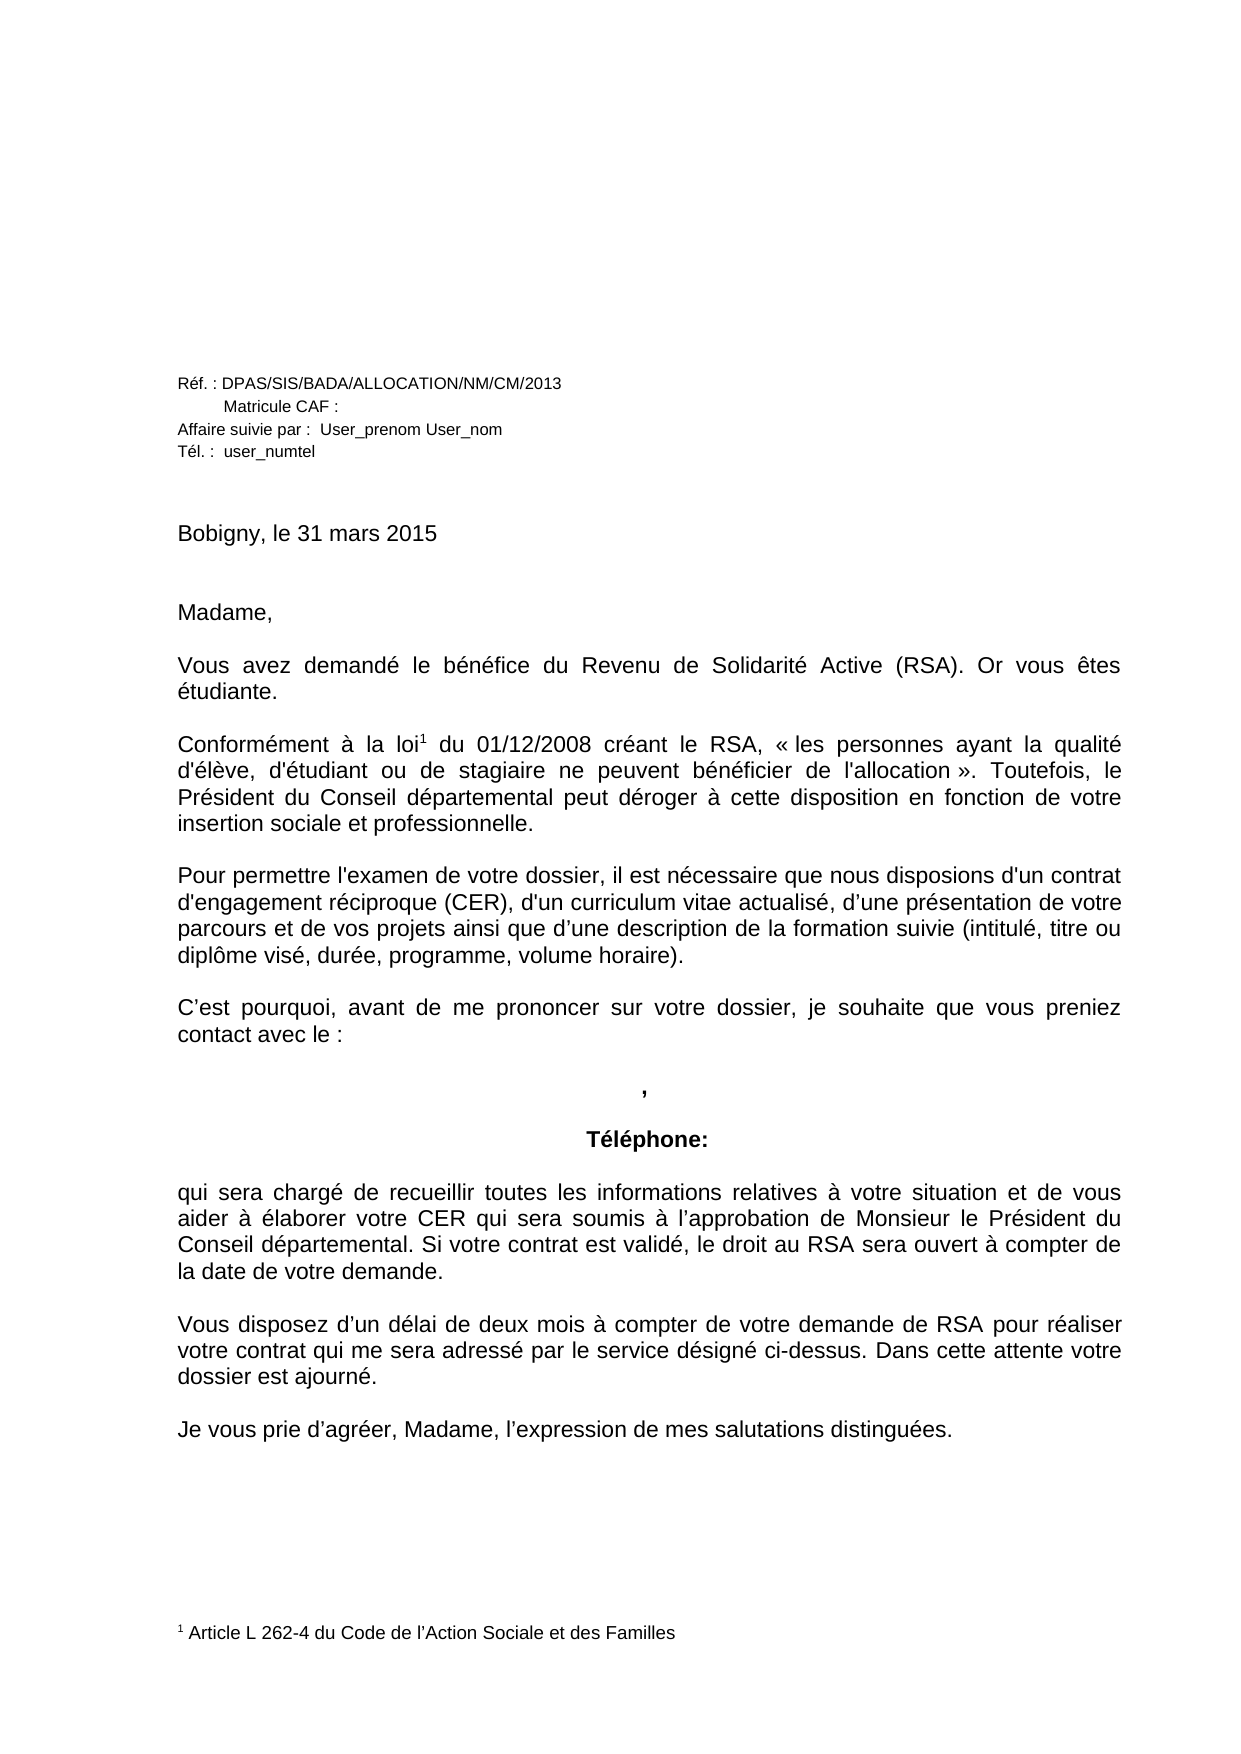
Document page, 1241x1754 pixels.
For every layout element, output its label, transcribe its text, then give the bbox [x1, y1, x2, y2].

table_cell [649, 271, 1122, 371]
table_header [177, 233, 649, 271]
table_cell [177, 271, 649, 371]
text Je vous prie d’agréer, Madame, l’expression de mes salutations distinguées. [177, 1416, 1122, 1442]
text Pour permettre l'examen de votre dossier, il est nécessaire que nous disposions d'un contrat d'engagement réciproque (CER), d'un curriculum vitae actualisé, d’une présentation de votre parcours et de vos projets ainsi que d’une description de la formation suivie (intitulé, titre ou diplôme visé, durée, programme, volume horaire). [177, 862, 1122, 968]
table_cell [649, 371, 1122, 546]
text Conformément à la loi1 du 01/12/2008 créant le RSA, « les personnes ayant la qualité d'élève, d'étudiant ou de stagiaire ne peuvent bénéficier de l'allocation ». Toutefois, le Président du Conseil départemental peut déroger à cette disposition en fonction de votre insertion sociale et professionnelle. [177, 731, 1122, 836]
text , [179, 1073, 1122, 1100]
table_header [649, 233, 1122, 271]
table_cell Réf. : DPAS/SIS/BADA/ALLOCATION/NM/CM/2013 Matricule CAF : Affaire suivie par : user_prenom user_nom Tél. : user_numtel Bobigny, le 31 mars 2015 [177, 371, 649, 546]
text Vous disposez d’un délai de deux mois à compter de votre demande de RSA pour réaliser votre contrat qui me sera adressé par le service désigné ci-dessus. Dans cette attente votre dossier est ajourné. [177, 1311, 1122, 1389]
text qui sera chargé de recueillir toutes les informations relatives à votre situation et de vous aider à élaborer votre CER qui sera soumis à l’approbation de Monsieur le Président du Conseil départemental. Si votre contrat est validé, le droit au RSA sera ouvert à compter de la date de votre demande. [177, 1179, 1122, 1284]
text Vous avez demandé le bénéfice du Revenu de Solidarité Active (RSA). Or vous êtes étudiante. [177, 652, 1122, 704]
text C’est pourquoi, avant de me prononcer sur votre dossier, je souhaite que vous preniez contact avec le : [177, 994, 1122, 1047]
text Madame, [177, 599, 1122, 625]
text Téléphone: [179, 1126, 1122, 1152]
